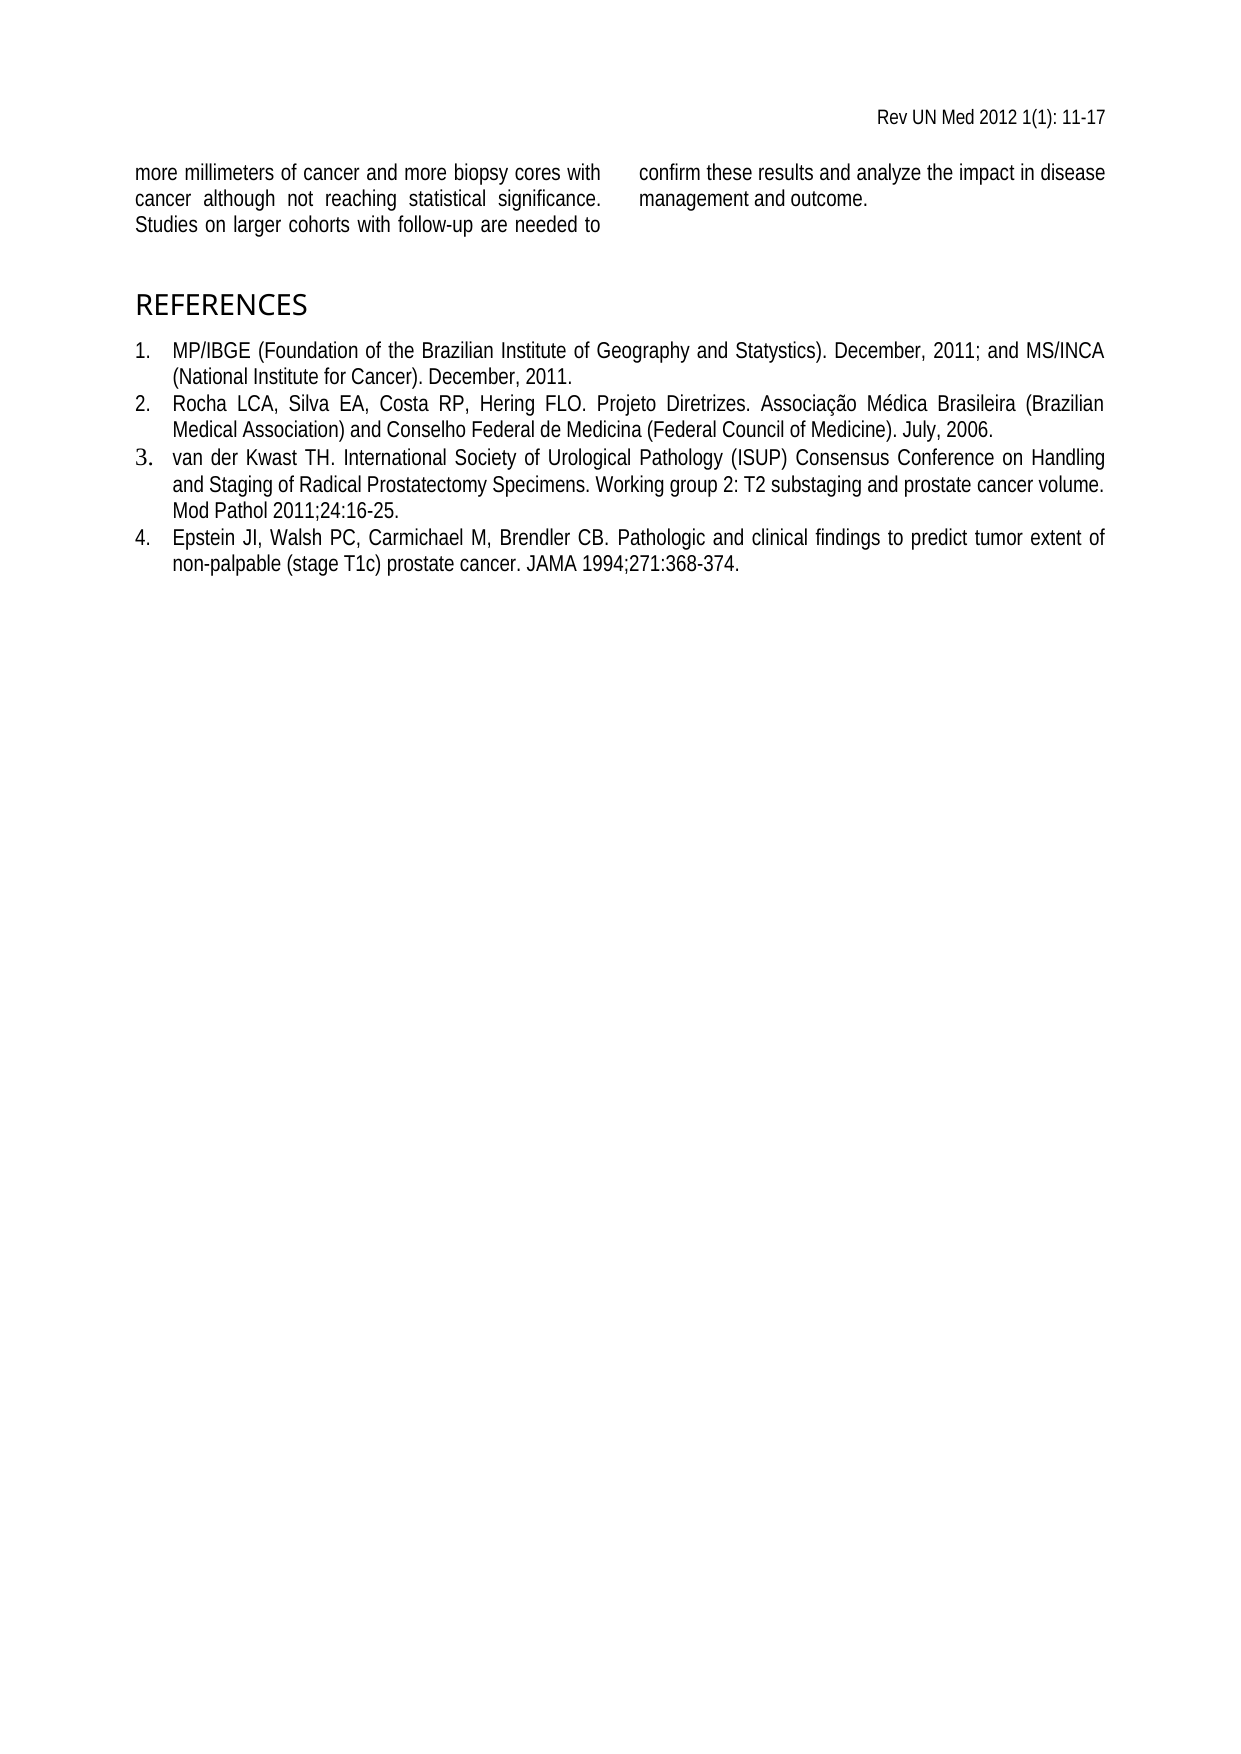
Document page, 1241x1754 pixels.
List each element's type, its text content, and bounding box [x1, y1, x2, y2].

list MP/IBGE (Foundation of the Brazilian Institute of Geography and Statystics). December, 2011; and MS/INCA (National Institute for Cancer). December, 2011. [135, 337, 1106, 389]
subtitle REFERENCES [135, 285, 1106, 324]
list Epstein JI, Walsh PC, Carmichael M, Brendler CB. Pathologic and clinical findings to predict tumor extent of non-palpable (stage T1c) prostate cancer. JAMA 1994;271:368-374. [135, 524, 1106, 576]
text more millimeters of cancer and more biopsy cores with cancer although not reaching statistical significance. Studies on larger cohorts with follow-up are needed to [135, 158, 601, 237]
text confirm these results and analyze the impact in disease management and outcome. [639, 158, 1106, 211]
list van der Kwast TH. International Society of Urological Pathology (ISUP) Consensus Conference on Handling and Staging of Radical Prostatectomy Specimens. Working group 2: T2 substaging and prostate cancer volume. Mod Pathol 2011;24:16-25. [135, 442, 1106, 524]
list Rocha LCA, Silva EA, Costa RP, Hering FLO. Projeto Diretrizes. Associação Médica Brasileira (Brazilian Medical Association) and Conselho Federal de Medicina (Federal Council of Medicine). July, 2006. [135, 389, 1106, 442]
